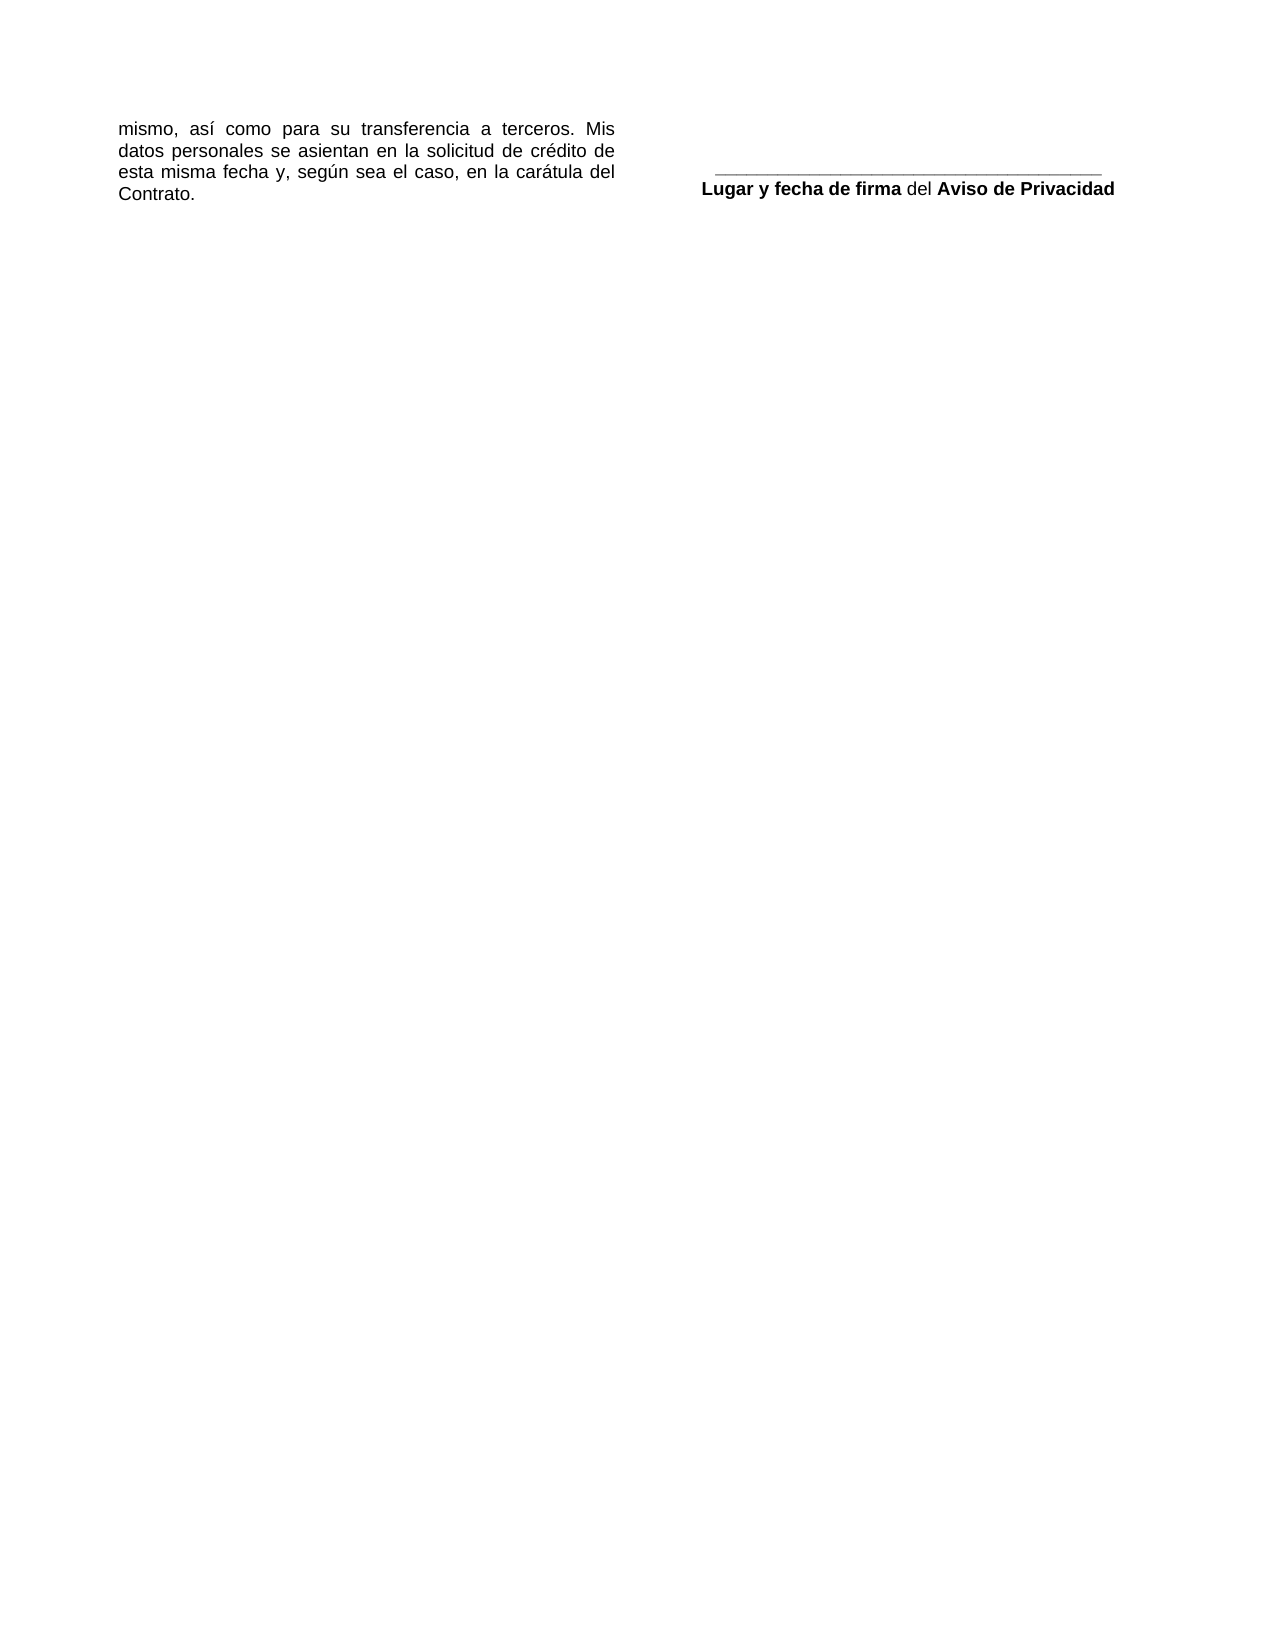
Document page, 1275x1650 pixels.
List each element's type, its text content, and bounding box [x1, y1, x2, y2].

text _____________________________________ [659, 156, 1157, 178]
text mismo, así como para su transferencia a terceros. Mis datos personales se asientan en la solicitud de crédito de esta misma fecha y, según sea el caso, en la carátula del Contrato. [118, 118, 615, 204]
text Lugar y fecha de firma del Aviso de Privacidad [659, 178, 1157, 199]
